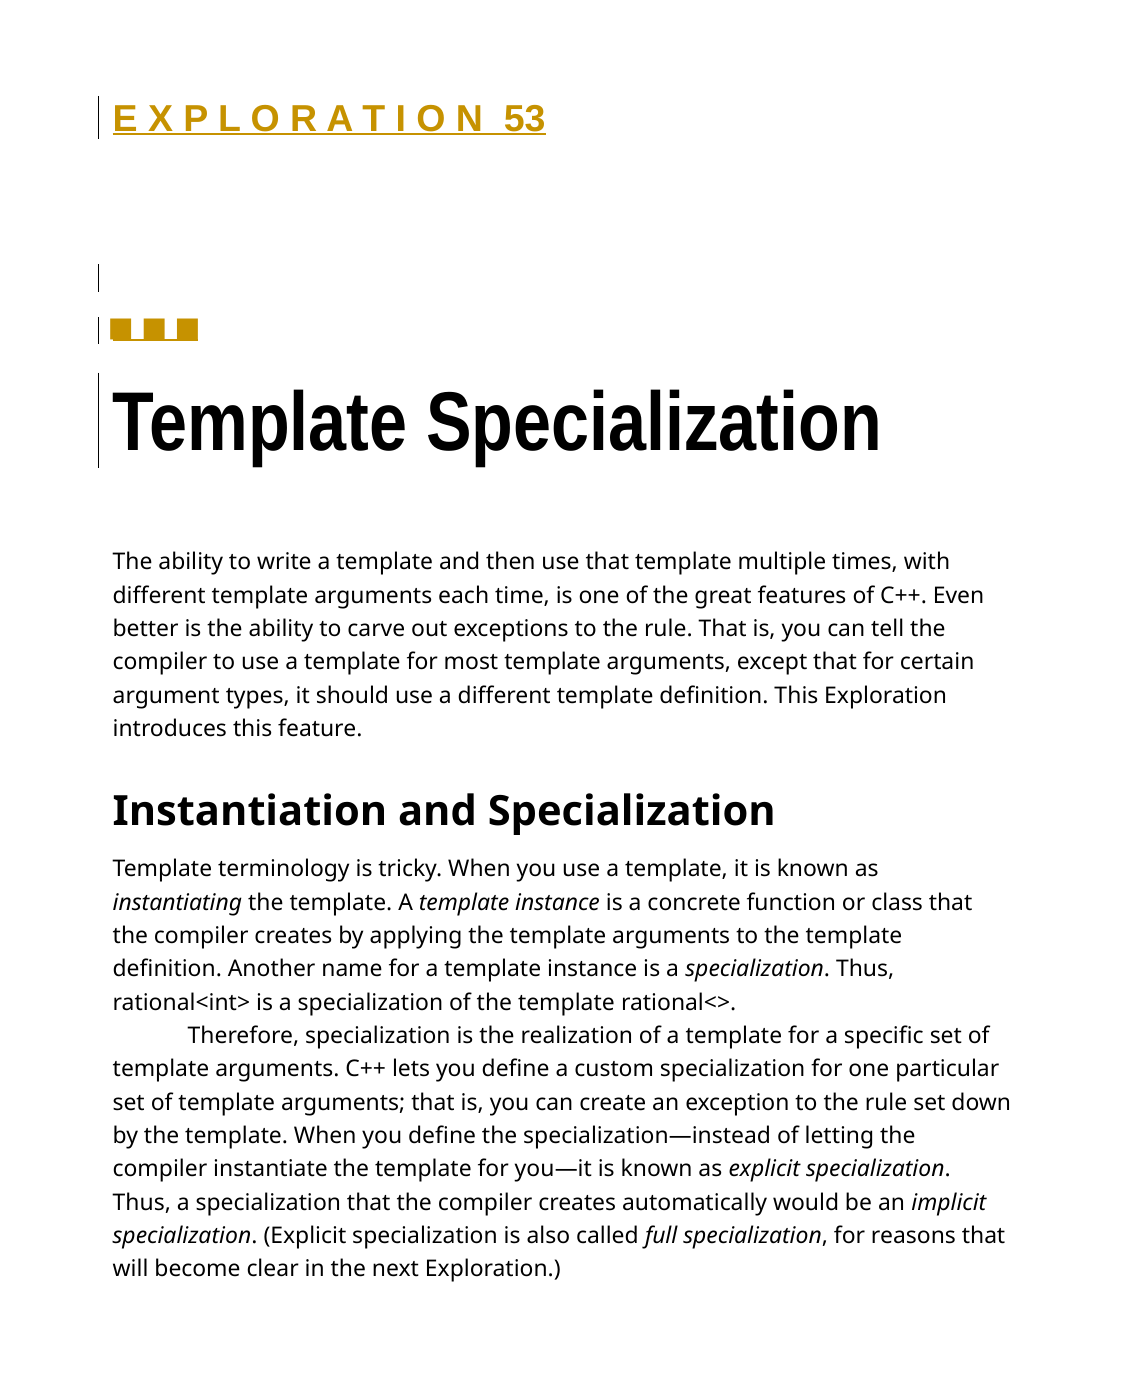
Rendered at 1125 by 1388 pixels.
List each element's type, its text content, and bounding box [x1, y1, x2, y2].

text E X P L O R A T I O N 53 [112, 96, 1012, 139]
text Template terminology is tricky. When you use a template, it is known as instantiating the template. A template instance is a concrete function or class that the compiler creates by applying the template arguments to the template definition. Another name for a template instance is a specialization. Thus, rational<int> is a specialization of the template rational<>. [112, 850, 1012, 1017]
text Therefore, specialization is the realization of a template for a specific set of template arguments. C++ lets you define a custom specialization for one particular set of template arguments; that is, you can create an exception to the rule set down by the template. When you define the specialization—instead of letting the compiler instantiate the template for you—it is known as explicit specialization. Thus, a specialization that the compiler creates automatically would be an implicit specialization. (Explicit specialization is also called full specialization, for reasons that will become clear in the next Exploration.) [112, 1017, 1012, 1283]
text  [112, 317, 1012, 344]
text The ability to write a template and then use that template multiple times, with different template arguments each time, is one of the great features of C++. Even better is the ability to carve out exceptions to the rule. That is, you can tell the compiler to use a template for most template arguments, except that for certain argument types, it should use a different template definition. This Exploration introduces this feature. [112, 543, 1012, 743]
subtitle Instantiation and Specialization [112, 781, 1012, 837]
title Template Specialization [112, 373, 1012, 468]
